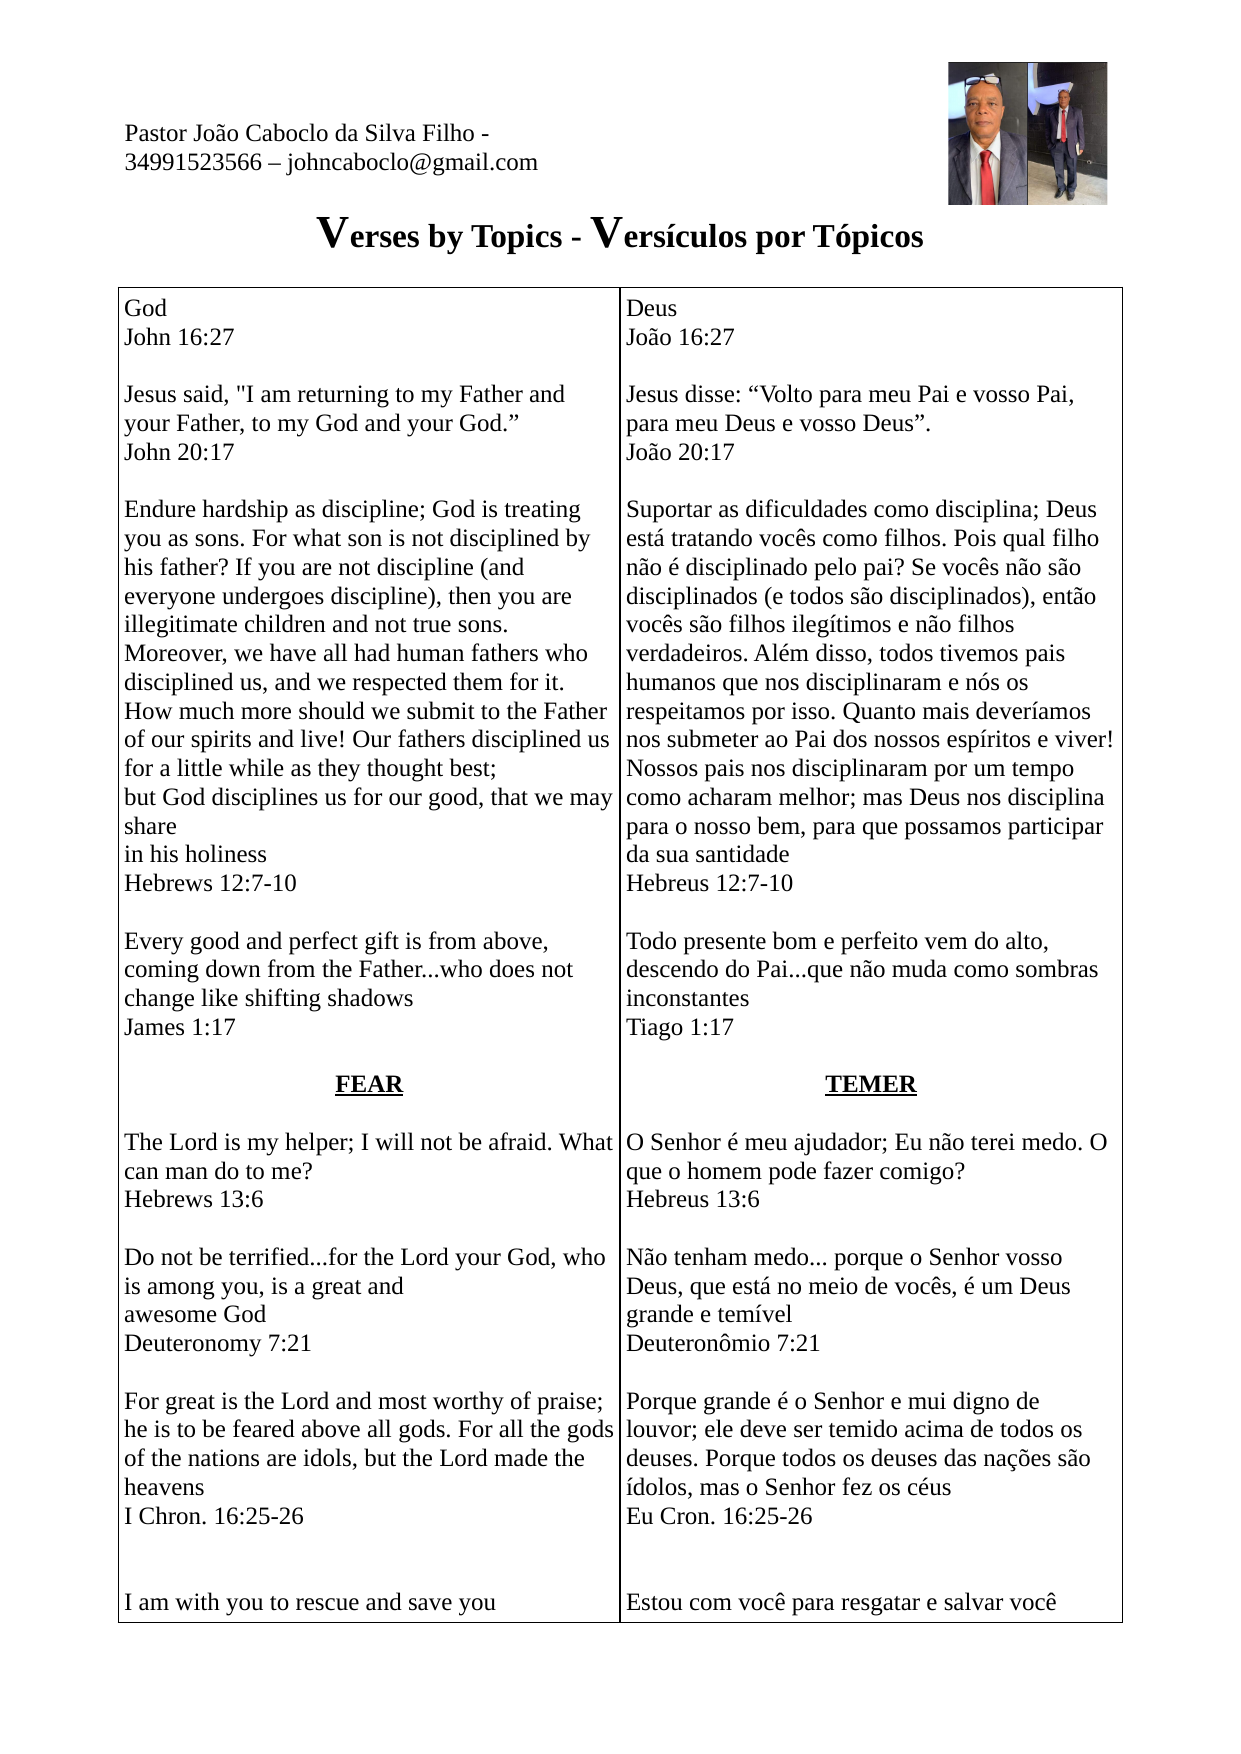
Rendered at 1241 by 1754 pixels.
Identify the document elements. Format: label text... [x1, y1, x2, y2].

table_cell Deus João 16:27 Jesus disse: “Volto para meu Pai e vosso Pai, para meu Deus e vosso Deus”. João 20:17 Suportar as dificuldades como disciplina; Deus está tratando vocês como filhos. Pois qual filho não é disciplinado pelo pai? Se vocês não são disciplinados (e todos são disciplinados), então vocês são filhos ilegítimos e não filhos verdadeiros. Além disso, todos tivemos pais humanos que nos disciplinaram e nós os respeitamos por isso. Quanto mais deveríamos nos submeter ao Pai dos nossos espíritos e viver! Nossos pais nos disciplinaram por um tempo como acharam melhor; mas Deus nos disciplina para o nosso bem, para que possamos participar da sua santidade Hebreus 12:7-10 Todo presente bom e perfeito vem do alto, descendo do Pai...que não muda como sombras inconstantes Tiago 1:17 TEMER O Senhor é meu ajudador; Eu não terei medo. O que o homem pode fazer comigo? Hebreus 13:6 Não tenham medo... porque o Senhor vosso Deus, que está no meio de vocês, é um Deus grande e temível Deuteronômio 7:21 Porque grande é o Senhor e mui digno de louvor; ele deve ser temido acima de todos os deuses. Porque todos os deuses das nações são ídolos, mas o Senhor fez os céus Eu Cron. 16:25-26 Estou com você para resgatar e salvar você [621, 288, 1122, 1622]
table_cell God John 16:27 Jesus said, "I am returning to my Father and your Father, to my God and your God.” John 20:17 Endure hardship as discipline; God is treating you as sons. For what son is not disciplined by his father? If you are not discipline (and everyone undergoes discipline), then you are illegitimate children and not true sons. Moreover, we have all had human fathers who disciplined us, and we respected them for it. How much more should we submit to the Father of our spirits and live! Our fathers disciplined us for a little while as they thought best; but God disciplines us for our good, that we may share in his holiness Hebrews 12:7-10 Every good and perfect gift is from above, coming down from the Father...who does not change like shifting shadows James 1:17 FEAR The Lord is my helper; I will not be afraid. What can man do to me? Hebrews 13:6 Do not be terrified...for the Lord your God, who is among you, is a great and awesome God Deuteronomy 7:21 For great is the Lord and most worthy of praise; he is to be feared above all gods. For all the gods of the nations are idols, but the Lord made the heavens I Chron. 16:25-26 I am with you to rescue and save you [119, 288, 619, 1622]
picture [948, 62, 1108, 205]
